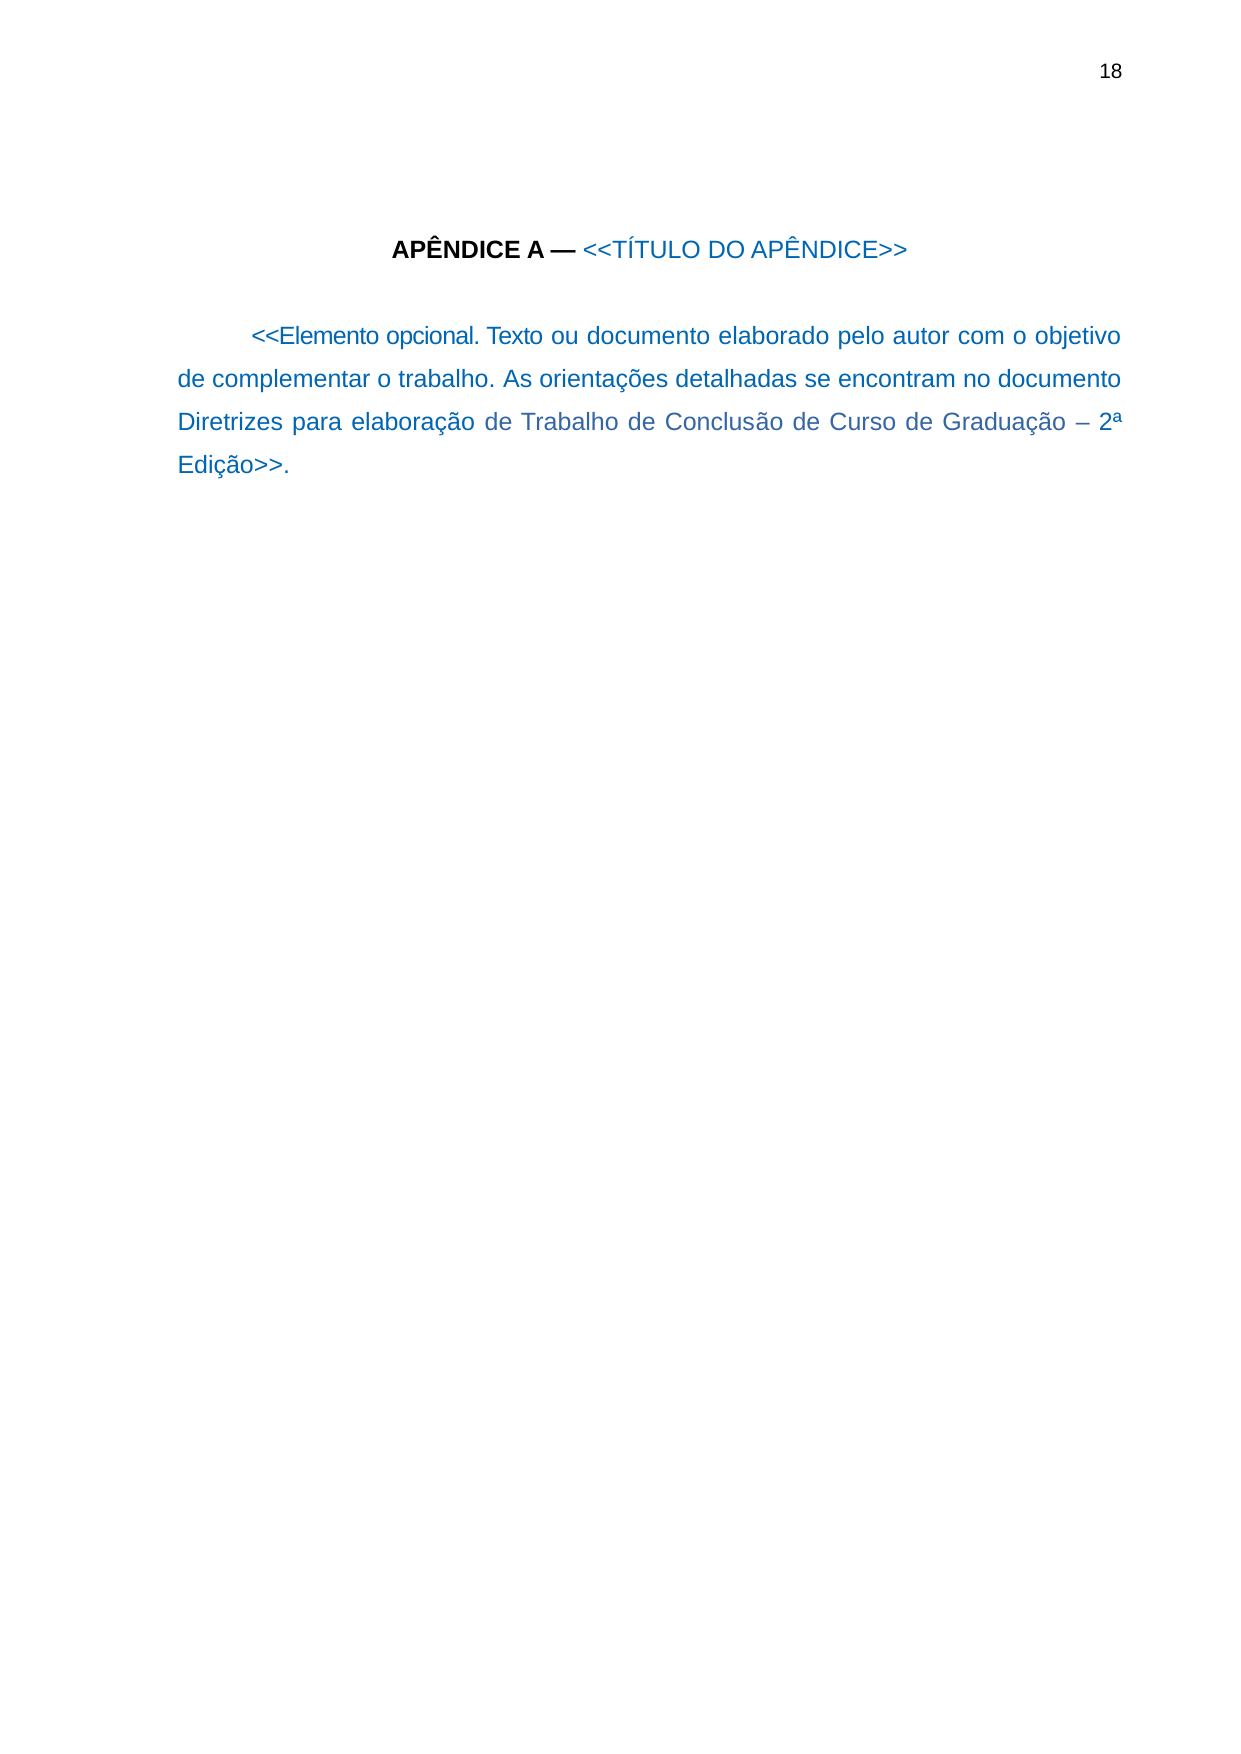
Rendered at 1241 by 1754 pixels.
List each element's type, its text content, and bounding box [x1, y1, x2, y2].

text apêndice a — <<Título do apêndice>> [177, 235, 1122, 263]
text <<Elemento opcional. Texto ou documento elaborado pelo autor com o objetivo de complementar o trabalho. As orientações detalhadas se encontram no documento Diretrizes para elaboração de Trabalho de Conclusão de Curso de Graduação – 2ª Edição>>. [177, 321, 1122, 479]
